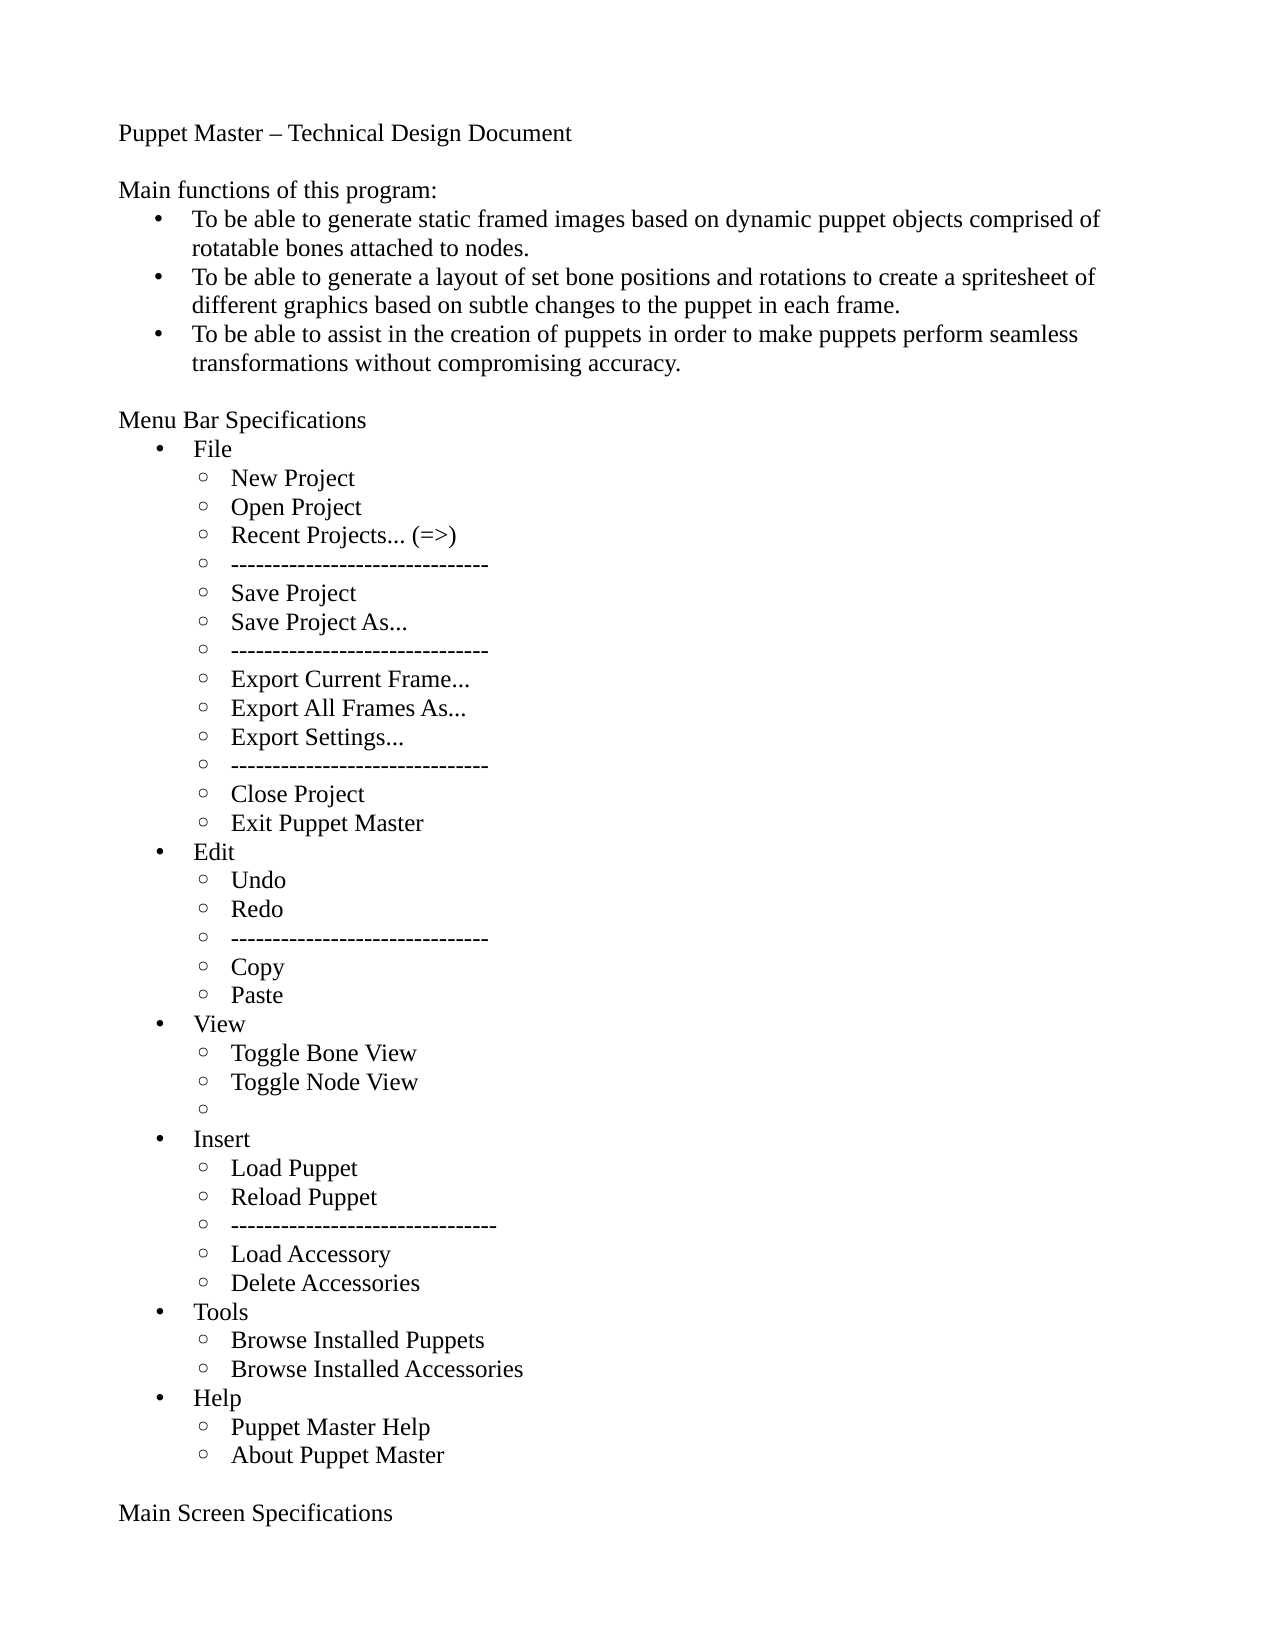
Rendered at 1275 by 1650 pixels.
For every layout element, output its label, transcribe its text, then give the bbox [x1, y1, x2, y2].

list ------------------------------- [193, 549, 1157, 578]
text Main Screen Specifications [118, 1498, 1157, 1527]
list Save Project As... [193, 607, 1157, 636]
list Reload Puppet [193, 1182, 1157, 1211]
list Open Project [193, 492, 1157, 521]
list ------------------------------- [193, 923, 1157, 952]
list ------------------------------- [193, 636, 1157, 664]
list Load Accessory [193, 1239, 1157, 1268]
list Insert [156, 1124, 1157, 1153]
list About Puppet Master [193, 1441, 1157, 1469]
list Close Project [193, 779, 1157, 808]
list Recent Projects... (=>) [193, 521, 1157, 549]
text Main functions of this program: [118, 176, 1157, 204]
list File [156, 434, 1157, 463]
list To be able to generate static framed images based on dynamic puppet objects comprised of rotatable bones attached to nodes. [154, 204, 1157, 262]
list Redo [193, 894, 1157, 923]
list Export All Frames As... [193, 693, 1157, 722]
list New Project [193, 463, 1157, 492]
list -------------------------------- [193, 1211, 1157, 1239]
list ------------------------------- [193, 751, 1157, 779]
list Help [156, 1383, 1157, 1412]
list Exit Puppet Master [193, 808, 1157, 837]
list Browse Installed Puppets [193, 1326, 1157, 1354]
list Edit [156, 837, 1157, 866]
list To be able to generate a layout of set bone positions and rotations to create a spritesheet of different graphics based on subtle changes to the puppet in each frame. [154, 262, 1157, 319]
list Tools [156, 1297, 1157, 1326]
list Save Project [193, 578, 1157, 607]
list Copy [193, 952, 1157, 981]
list Toggle Node View [193, 1067, 1157, 1096]
list Browse Installed Accessories [193, 1354, 1157, 1383]
list Toggle Bone View [193, 1038, 1157, 1067]
list Delete Accessories [193, 1268, 1157, 1297]
list Undo [193, 866, 1157, 894]
list Puppet Master Help [193, 1412, 1157, 1441]
text Puppet Master – Technical Design Document [118, 118, 1157, 147]
list Export Settings... [193, 722, 1157, 751]
list Load Puppet [193, 1153, 1157, 1182]
list Export Current Frame... [193, 664, 1157, 693]
list View [156, 1009, 1157, 1038]
list To be able to assist in the creation of puppets in order to make puppets perform seamless transformations without compromising accuracy. [154, 319, 1157, 377]
list Paste [193, 981, 1157, 1009]
text Menu Bar Specifications [118, 406, 1157, 434]
